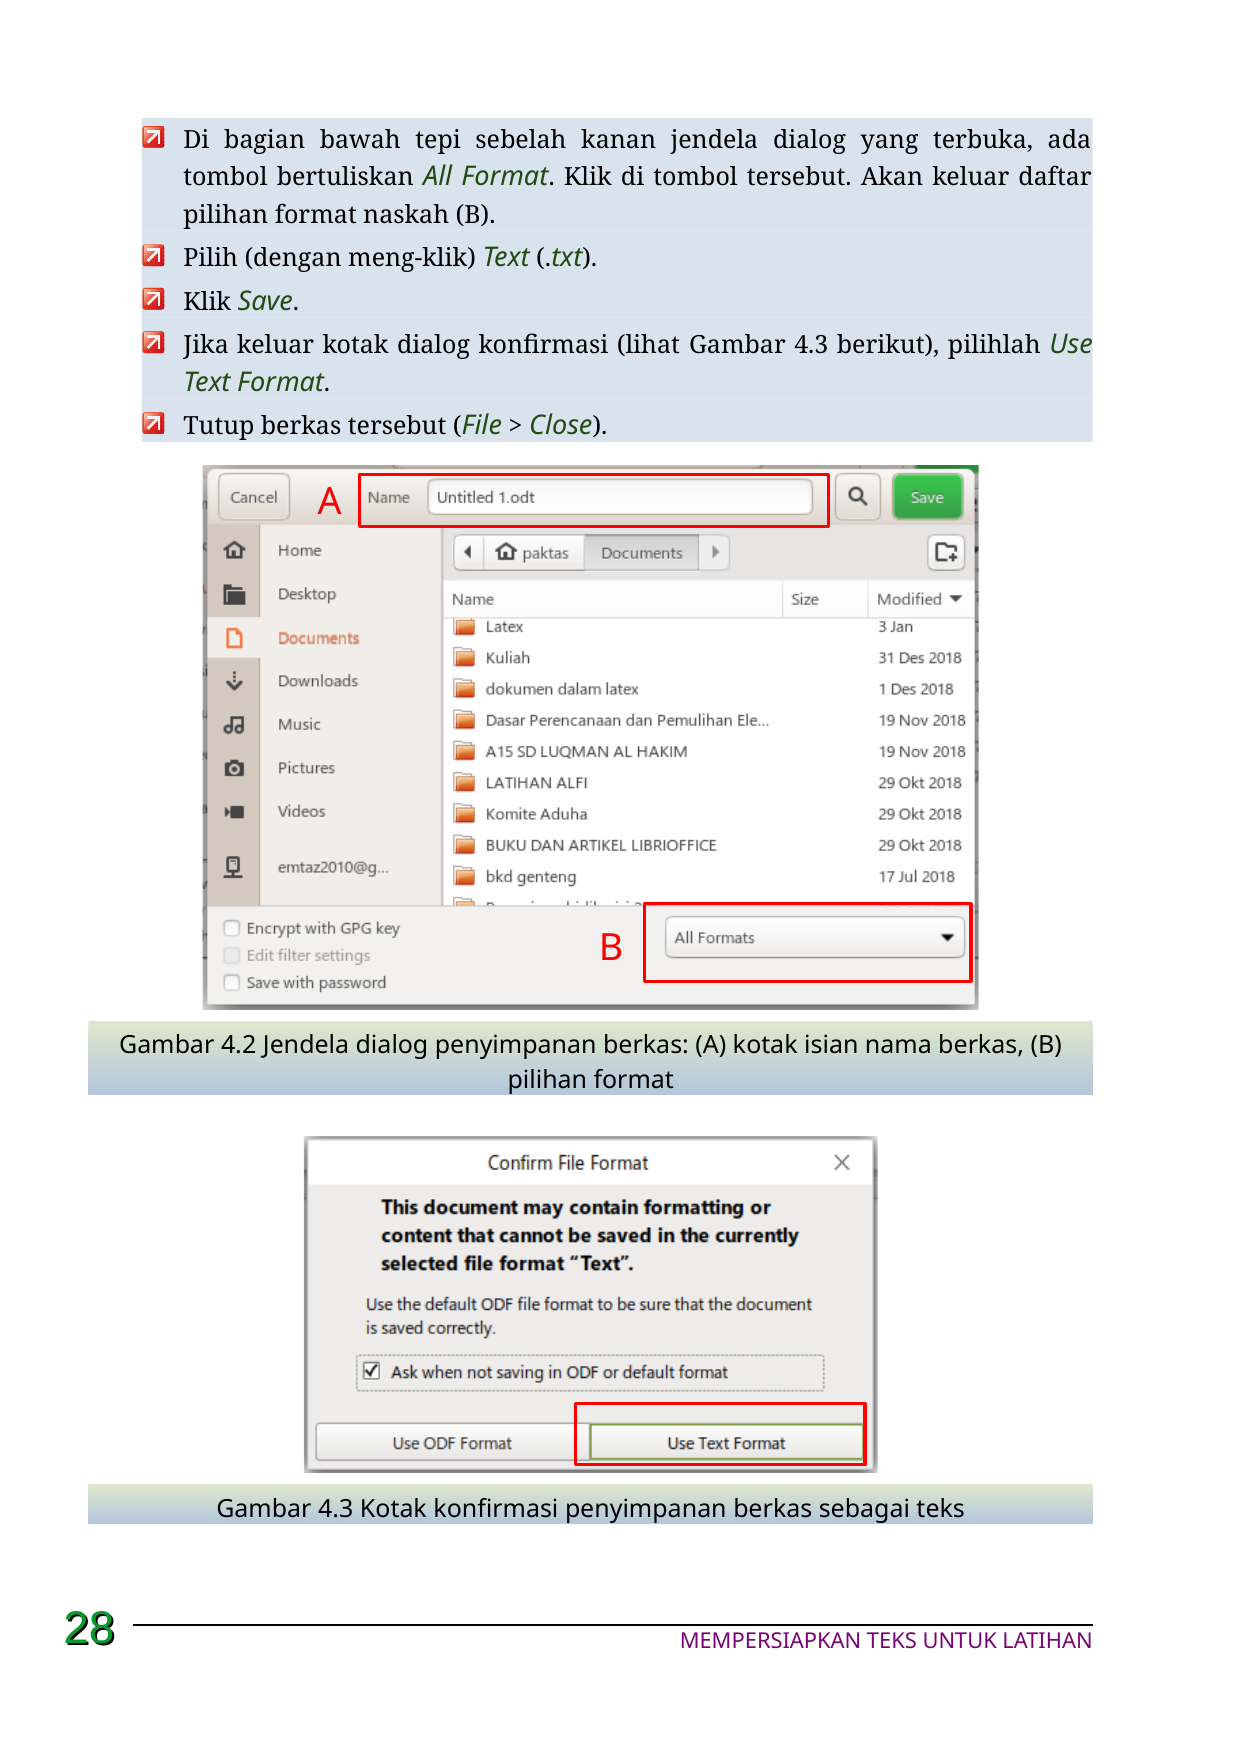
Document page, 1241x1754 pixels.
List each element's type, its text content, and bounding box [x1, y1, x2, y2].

list Jika keluar kotak dialog konfirmasi (lihat Gambar 4.3 berikut), pilihlah Use Text Format. [142, 323, 1093, 398]
list Pilih (dengan meng-klik) Text (.txt). [142, 237, 1093, 274]
picture [303, 1136, 878, 1473]
picture [202, 465, 979, 1010]
text Gambar 4.3 Kotak konfirmasi penyimpanan berkas sebagai teks [88, 1484, 1093, 1524]
list Di bagian bawah tepi sebelah kanan jendela dialog yang terbuka, ada tombol bertuliskan All Format. Klik di tombol tersebut. Akan keluar daftar pilihan format naskah (B). [142, 118, 1093, 231]
list Klik Save. [142, 280, 1093, 317]
list Tutup berkas tersebut (File > Close). [142, 404, 1093, 442]
text Gambar 4.2 Jendela dialog penyimpanan berkas: (A) kotak isian nama berkas, (B) pilihan format [88, 1021, 1093, 1095]
